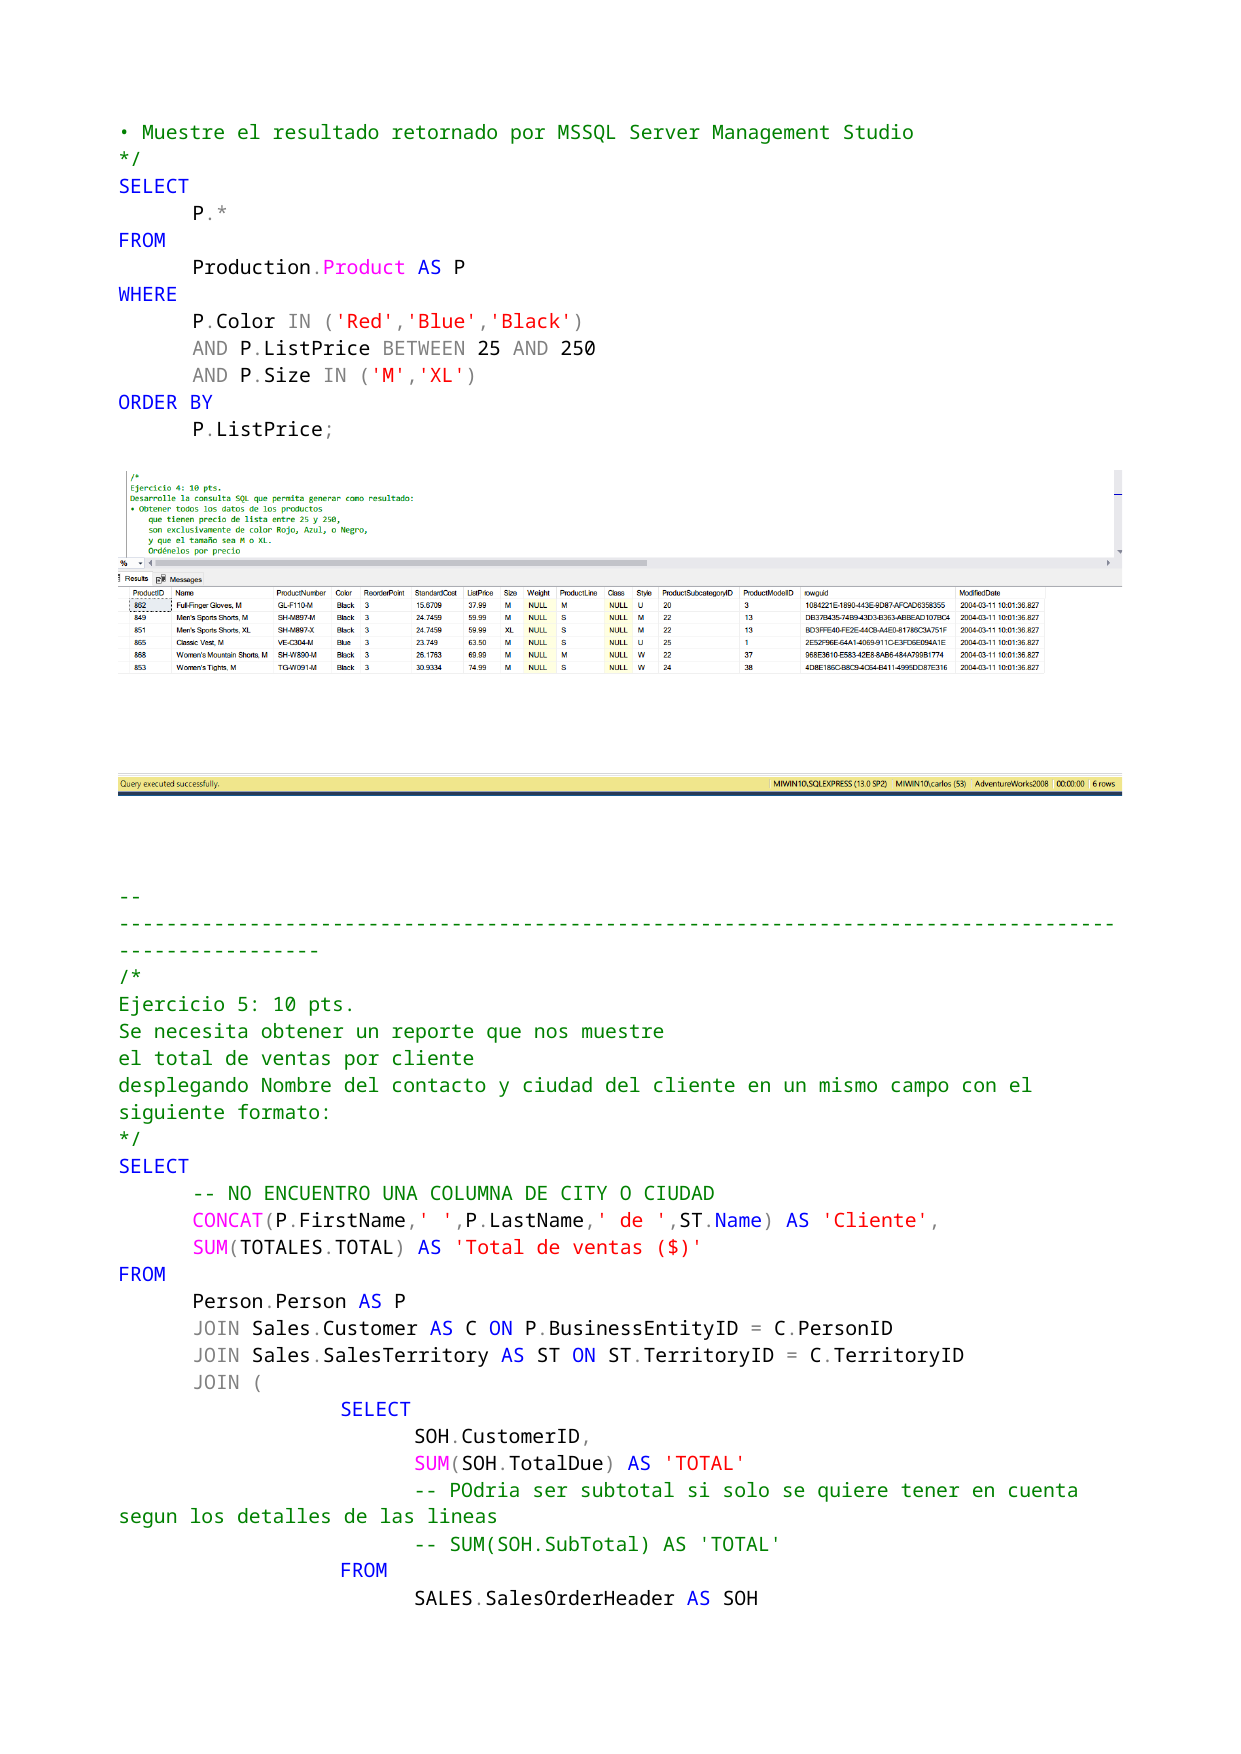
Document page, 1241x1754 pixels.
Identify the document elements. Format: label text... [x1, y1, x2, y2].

text Production.Product AS P [118, 253, 1122, 280]
text CONCAT(P.FirstName,' ',P.LastName,' de ',ST.Name) AS 'Cliente', [118, 1206, 1122, 1233]
text FROM [118, 1260, 1122, 1287]
text JOIN Sales.Customer AS C ON P.BusinessEntityID = C.PersonID [118, 1314, 1122, 1341]
text /* [118, 963, 1122, 990]
picture [118, 470, 1123, 796]
text desplegando Nombre del contacto y ciudad del cliente en un mismo campo con el siguiente formato: [118, 1071, 1122, 1125]
text Se necesita obtener un reporte que nos muestre [118, 1017, 1122, 1044]
text AND P.Size IN ('M','XL') [118, 361, 1122, 388]
text SELECT [118, 1395, 1122, 1422]
text SOH.CustomerID, [118, 1422, 1122, 1449]
text FROM [118, 226, 1122, 253]
text AND P.ListPrice BETWEEN 25 AND 250 [118, 334, 1122, 361]
text -- SUM(SOH.SubTotal) AS 'TOTAL' [118, 1530, 1122, 1557]
text -- ----------------------------------------------------------------------------------------------------- [118, 882, 1122, 963]
text */ [118, 1125, 1122, 1152]
text */ [118, 145, 1122, 172]
text JOIN Sales.SalesTerritory AS ST ON ST.TerritoryID = C.TerritoryID [118, 1341, 1122, 1368]
text SALES.SalesOrderHeader AS SOH [118, 1584, 1122, 1611]
text P.* [118, 199, 1122, 226]
text SUM(SOH.TotalDue) AS 'TOTAL' [118, 1449, 1122, 1476]
text Person.Person AS P [118, 1287, 1122, 1314]
text FROM [118, 1557, 1122, 1584]
text el total de ventas por cliente [118, 1044, 1122, 1071]
text P.Color IN ('Red','Blue','Black') [118, 307, 1122, 334]
text SELECT [118, 1152, 1122, 1179]
text Ejercicio 5: 10 pts. [118, 990, 1122, 1017]
text -- NO ENCUENTRO UNA COLUMNA DE CITY O CIUDAD [118, 1179, 1122, 1206]
text SELECT [118, 172, 1122, 199]
text WHERE [118, 280, 1122, 307]
text SUM(TOTALES.TOTAL) AS 'Total de ventas ($)' [118, 1233, 1122, 1260]
text -- POdria ser subtotal si solo se quiere tener en cuenta segun los detalles de las lineas [118, 1476, 1122, 1530]
text P.ListPrice; [118, 415, 1122, 442]
text • Muestre el resultado retornado por MSSQL Server Management Studio [118, 118, 1122, 145]
text JOIN ( [118, 1368, 1122, 1395]
text ORDER BY [118, 388, 1122, 415]
